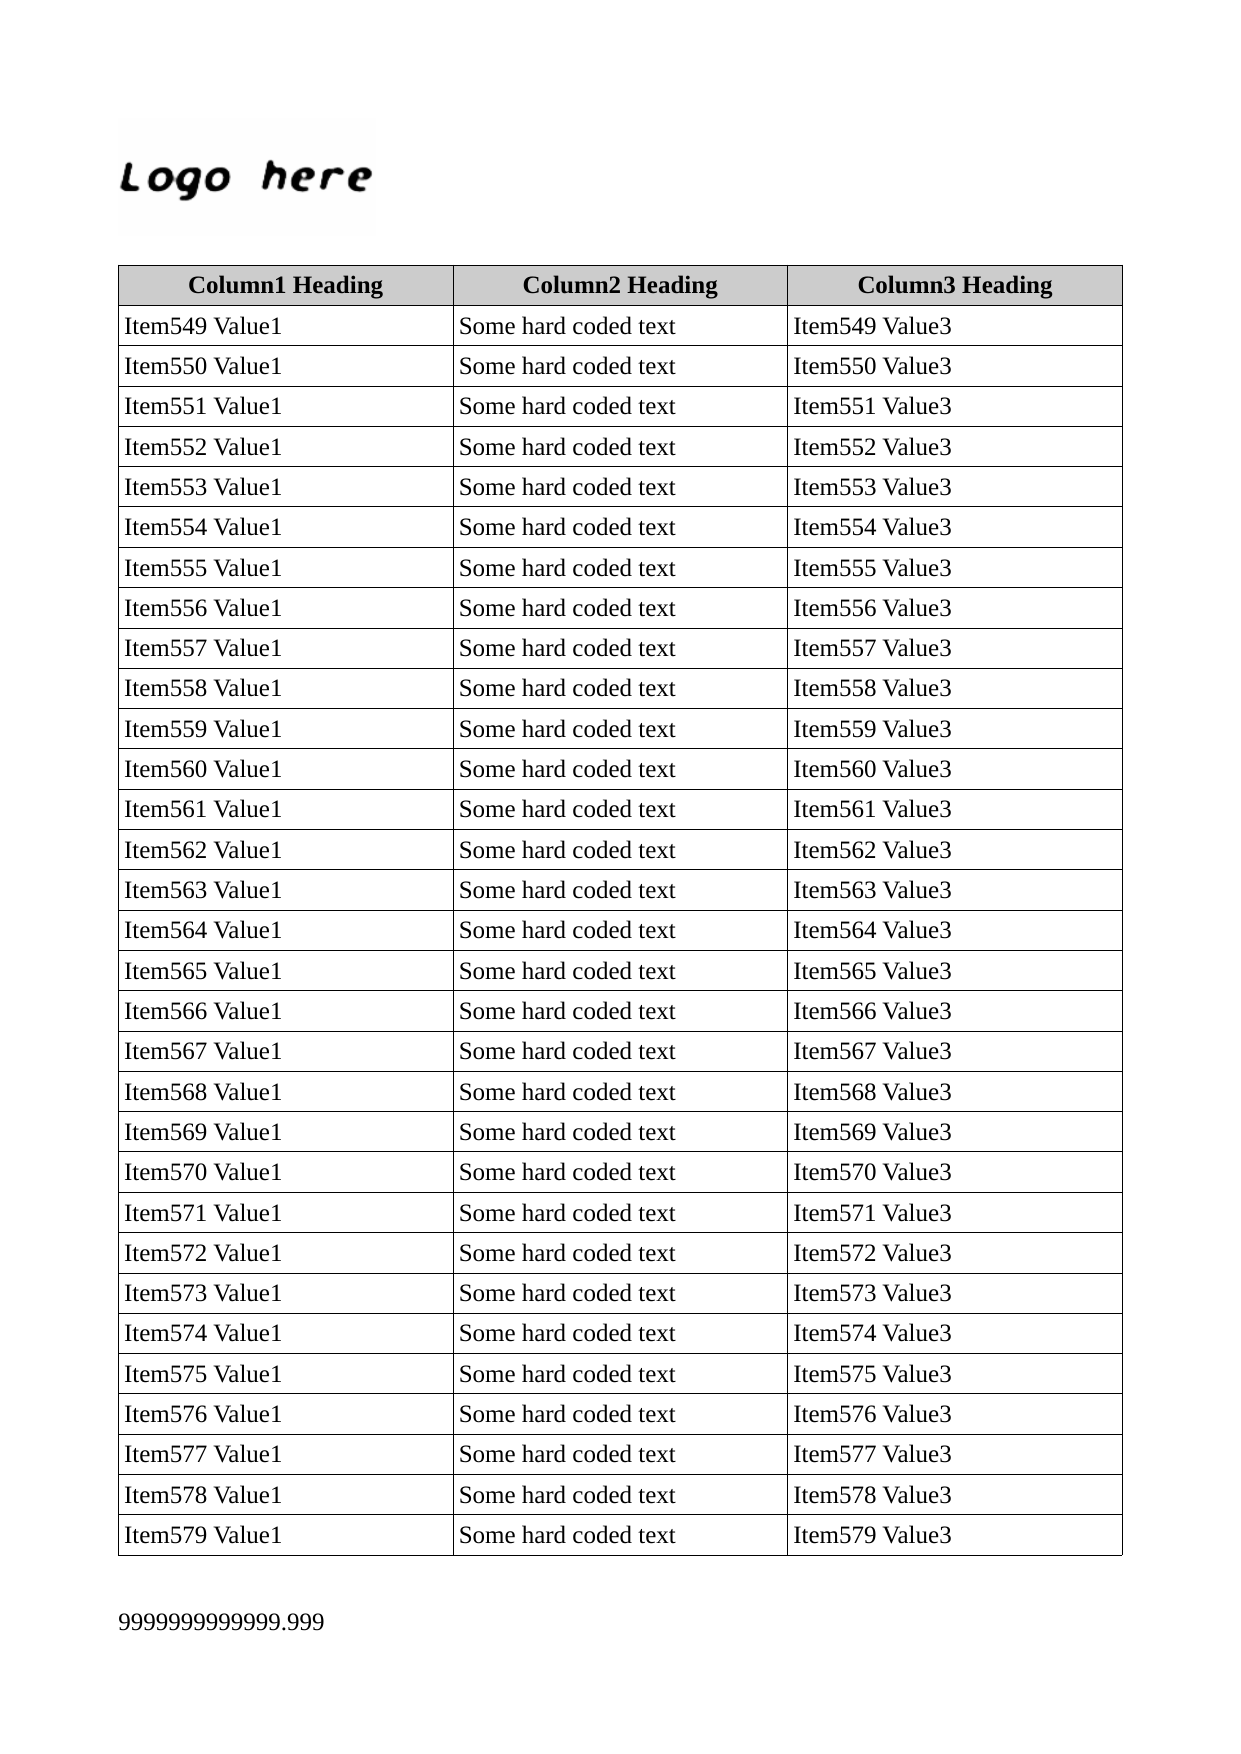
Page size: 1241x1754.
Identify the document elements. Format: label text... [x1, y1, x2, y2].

table_cell Some hard coded text [454, 629, 787, 668]
table_cell Item556 Value1 [119, 588, 453, 627]
table_cell Some hard coded text [454, 1435, 787, 1474]
table_cell Item559 Value3 [788, 709, 1122, 748]
table_cell Item574 Value3 [788, 1314, 1122, 1353]
table_cell Some hard coded text [454, 427, 787, 466]
table_cell Item566 Value3 [788, 991, 1122, 1031]
table_cell Item579 Value3 [788, 1515, 1122, 1554]
table_cell Some hard coded text [454, 507, 787, 547]
table_cell Some hard coded text [454, 346, 787, 386]
table_header Column2 Heading [454, 266, 787, 305]
table_cell Item579 Value1 [119, 1515, 453, 1554]
table_cell Item569 Value1 [119, 1112, 453, 1151]
table_cell Some hard coded text [454, 1515, 787, 1554]
table_cell Some hard coded text [454, 1072, 787, 1111]
table_cell Item577 Value1 [119, 1435, 453, 1474]
table_cell Some hard coded text [454, 790, 787, 829]
table_cell Some hard coded text [454, 911, 787, 950]
table_cell Item558 Value1 [119, 669, 453, 708]
table_cell Item566 Value1 [119, 991, 453, 1031]
table_header Column3 Heading [788, 266, 1122, 305]
table_cell Item563 Value1 [119, 870, 453, 909]
table_cell Item557 Value1 [119, 629, 453, 668]
table_cell Item562 Value1 [119, 830, 453, 869]
table_cell Item557 Value3 [788, 629, 1122, 668]
table_cell Some hard coded text [454, 1152, 787, 1192]
table_cell Item578 Value1 [119, 1475, 453, 1514]
table_cell Item555 Value1 [119, 548, 453, 587]
table_cell Item555 Value3 [788, 548, 1122, 587]
table_cell Some hard coded text [454, 1193, 787, 1232]
table_cell Item556 Value3 [788, 588, 1122, 627]
table_cell Item550 Value1 [119, 346, 453, 386]
table_cell Some hard coded text [454, 306, 787, 345]
table_cell Item561 Value1 [119, 790, 453, 829]
table_cell Item575 Value1 [119, 1354, 453, 1393]
table_cell Item553 Value3 [788, 467, 1122, 506]
table_cell Item571 Value1 [119, 1193, 453, 1232]
table_cell Item576 Value1 [119, 1394, 453, 1434]
table_header Column1 Heading [119, 266, 453, 305]
table_cell Some hard coded text [454, 1274, 787, 1313]
table_cell Some hard coded text [454, 749, 787, 789]
table_cell Some hard coded text [454, 709, 787, 748]
table_cell Item567 Value3 [788, 1032, 1122, 1071]
table_cell Some hard coded text [454, 951, 787, 990]
table_cell Some hard coded text [454, 1112, 787, 1151]
table_cell Item551 Value3 [788, 387, 1122, 426]
table_cell Item563 Value3 [788, 870, 1122, 909]
table_cell Item570 Value1 [119, 1152, 453, 1192]
table_cell Item564 Value1 [119, 911, 453, 950]
table_cell Item549 Value1 [119, 306, 453, 345]
picture [118, 118, 377, 236]
table_cell Item565 Value3 [788, 951, 1122, 990]
table_cell Some hard coded text [454, 1394, 787, 1434]
table_cell Item576 Value3 [788, 1394, 1122, 1434]
table_cell Item558 Value3 [788, 669, 1122, 708]
table_cell Item553 Value1 [119, 467, 453, 506]
table_cell Item568 Value3 [788, 1072, 1122, 1111]
table_cell Some hard coded text [454, 387, 787, 426]
table_cell Some hard coded text [454, 1354, 787, 1393]
table_cell Item560 Value3 [788, 749, 1122, 789]
table_cell Some hard coded text [454, 467, 787, 506]
table_cell Item564 Value3 [788, 911, 1122, 950]
table_cell Item550 Value3 [788, 346, 1122, 386]
table_cell Item568 Value1 [119, 1072, 453, 1111]
table_cell Item571 Value3 [788, 1193, 1122, 1232]
table_cell Item570 Value3 [788, 1152, 1122, 1192]
table_cell Some hard coded text [454, 830, 787, 869]
table_cell Item552 Value3 [788, 427, 1122, 466]
table_cell Some hard coded text [454, 1233, 787, 1272]
table_cell Item573 Value1 [119, 1274, 453, 1313]
table_cell Item569 Value3 [788, 1112, 1122, 1151]
table_cell Some hard coded text [454, 669, 787, 708]
table_cell Item552 Value1 [119, 427, 453, 466]
table_cell Some hard coded text [454, 588, 787, 627]
table_cell Item554 Value1 [119, 507, 453, 547]
table_cell Item554 Value3 [788, 507, 1122, 547]
table_cell Item567 Value1 [119, 1032, 453, 1071]
table_cell Item565 Value1 [119, 951, 453, 990]
table_cell Item574 Value1 [119, 1314, 453, 1353]
table_cell Item562 Value3 [788, 830, 1122, 869]
table_cell Item575 Value3 [788, 1354, 1122, 1393]
table_cell Some hard coded text [454, 870, 787, 909]
table_cell Item551 Value1 [119, 387, 453, 426]
table_cell Item560 Value1 [119, 749, 453, 789]
table_cell Some hard coded text [454, 991, 787, 1031]
table_cell Item561 Value3 [788, 790, 1122, 829]
table_cell Item572 Value1 [119, 1233, 453, 1272]
table_cell Some hard coded text [454, 1032, 787, 1071]
table_cell Item573 Value3 [788, 1274, 1122, 1313]
table_cell Item559 Value1 [119, 709, 453, 748]
table_cell Item572 Value3 [788, 1233, 1122, 1272]
table_cell Item577 Value3 [788, 1435, 1122, 1474]
table_cell Item578 Value3 [788, 1475, 1122, 1514]
table_cell Some hard coded text [454, 1475, 787, 1514]
table_cell Some hard coded text [454, 548, 787, 587]
table_cell Some hard coded text [454, 1314, 787, 1353]
table_cell Item549 Value3 [788, 306, 1122, 345]
